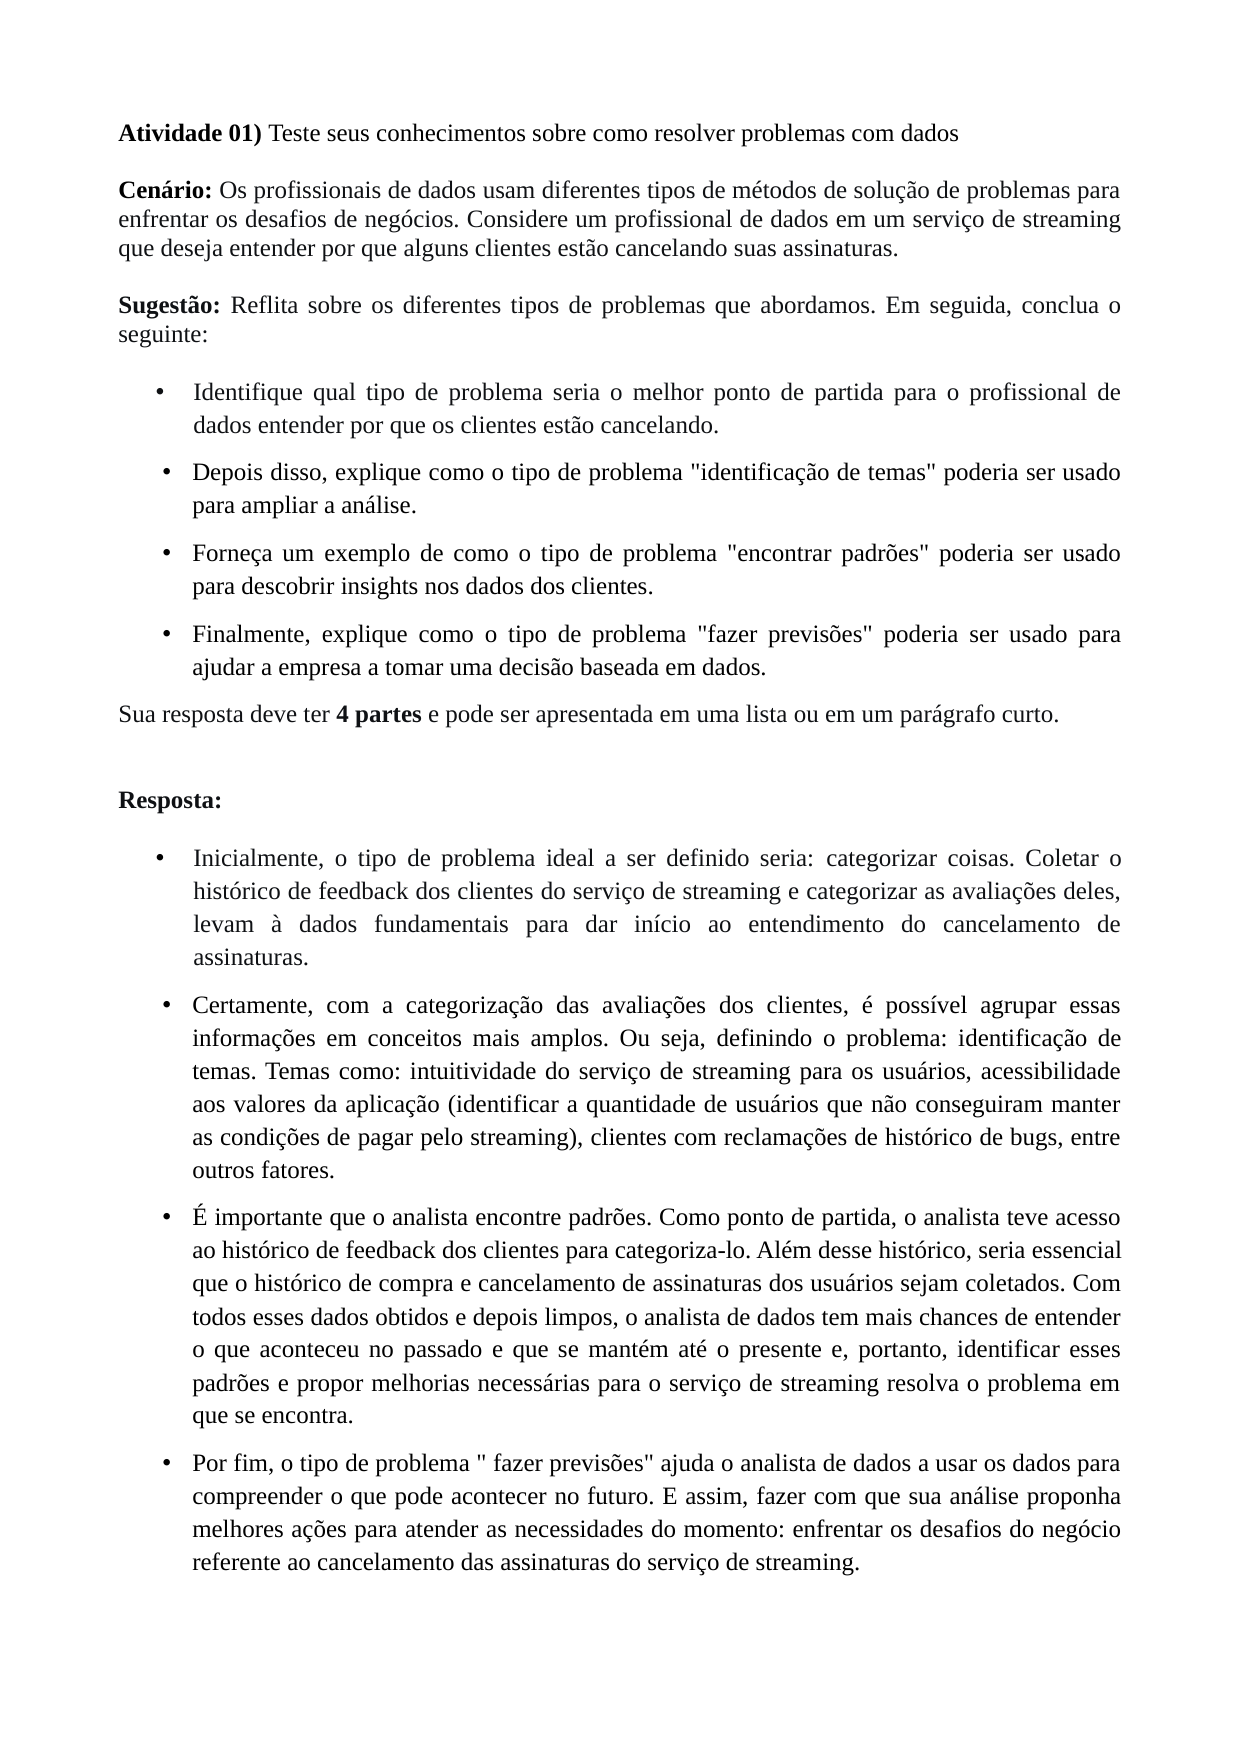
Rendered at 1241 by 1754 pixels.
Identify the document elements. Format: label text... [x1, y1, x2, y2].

text Sugestão: Reflita sobre os diferentes tipos de problemas que abordamos. Em seguida, conclua o seguinte: [118, 291, 1122, 348]
text Resposta: [118, 786, 1122, 814]
list É importante que o analista encontre padrões. Como ponto de partida, o analista teve acesso ao histórico de feedback dos clientes para categoriza-lo. Além desse histórico, seria essencial que o histórico de compra e cancelamento de assinaturas dos usuários sejam coletados. Com todos esses dados obtidos e depois limpos, o analista de dados tem mais chances de entender o que aconteceu no passado e que se mantém até o presente e, portanto, identificar esses padrões e propor melhorias necessárias para o serviço de streaming resolva o problema em que se encontra. [162, 1202, 1122, 1429]
text Atividade 01) Teste seus conhecimentos sobre como resolver problemas com dados [118, 118, 1122, 147]
list Por fim, o tipo de problema " fazer previsões" ajuda o analista de dados a usar os dados para compreender o que pode acontecer no futuro. E assim, fazer com que sua análise proponha melhores ações para atender as necessidades do momento: enfrentar os desafios do negócio referente ao cancelamento das assinaturas do serviço de streaming. [162, 1448, 1122, 1576]
text Cenário: Os profissionais de dados usam diferentes tipos de métodos de solução de problemas para enfrentar os desafios de negócios. Considere um profissional de dados em um serviço de streaming que deseja entender por que alguns clientes estão cancelando suas assinaturas. [118, 176, 1122, 262]
list Finalmente, explique como o tipo de problema "fazer previsões" poderia ser usado para ajudar a empresa a tomar uma decisão baseada em dados. [162, 619, 1122, 681]
text Sua resposta deve ter 4 partes e pode ser apresentada em uma lista ou em um parágrafo curto. [118, 699, 1122, 728]
list Certamente, com a categorização das avaliações dos clientes, é possível agrupar essas informações em conceitos mais amplos. Ou seja, definindo o problema: identificação de temas. Temas como: intuitividade do serviço de streaming para os usuários, acessibilidade aos valores da aplicação (identificar a quantidade de usuários que não conseguiram manter as condições de pagar pelo streaming), clientes com reclamações de histórico de bugs, entre outros fatores. [162, 990, 1122, 1184]
list Inicialmente, o tipo de problema ideal a ser definido seria: categorizar coisas. Coletar o histórico de feedback dos clientes do serviço de streaming e categorizar as avaliações deles, levam à dados fundamentais para dar início ao entendimento do cancelamento de assinaturas. [156, 843, 1122, 971]
list Depois disso, explique como o tipo de problema "identificação de temas" poderia ser usado para ampliar a análise. [162, 457, 1122, 519]
list Forneça um exemplo de como o tipo de problema "encontrar padrões" poderia ser usado para descobrir insights nos dados dos clientes. [162, 538, 1122, 600]
list Identifique qual tipo de problema seria o melhor ponto de partida para o profissional de dados entender por que os clientes estão cancelando. [156, 377, 1122, 439]
